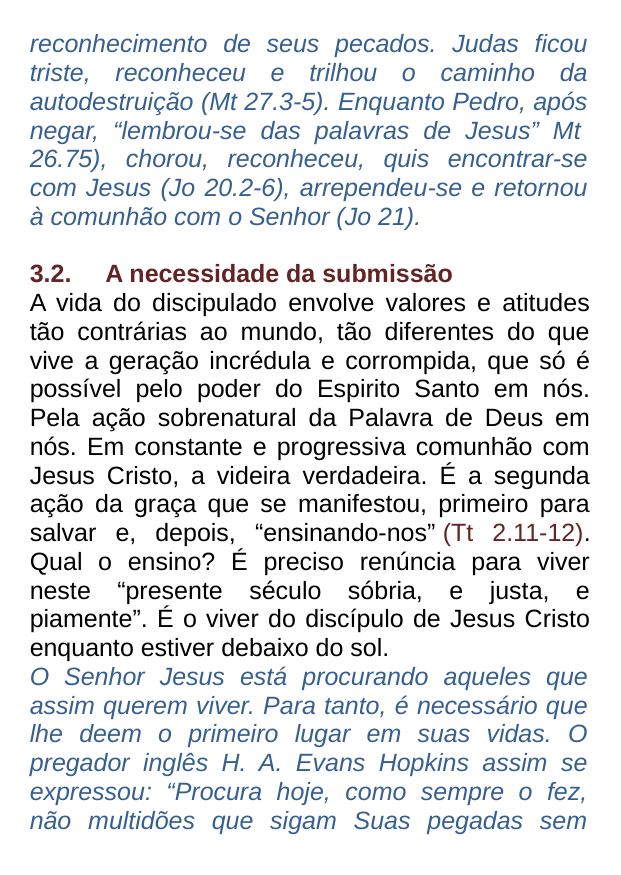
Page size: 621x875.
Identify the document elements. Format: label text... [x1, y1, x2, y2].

text O Senhor Jesus está procurando aqueles que assim querem viver. Para tanto, é necessário que lhe deem o primeiro lugar em suas vidas. O pregador inglês H. A. Evans Hopkins assim se expressou: “Procura hoje, como sempre o fez, não multidões que sigam Suas pegadas sem [29, 662, 591, 834]
text A vida do discipulado envolve valores e atitudes tão contrárias ao mundo, tão diferentes do que vive a geração incrédula e corrompida, que só é possível pelo poder do Espirito Santo em nós. Pela ação sobrenatural da Palavra de Deus em nós. Em constante e progressiva comunhão com Jesus Cristo, a videira verdadeira. É a segunda ação da graça que se manifestou, primeiro para salvar e, depois, “ensinando-nos” (Tt 2.11-12). Qual o ensino? É preciso renúncia para viver neste “presente século sóbria, e justa, e piamente”. É o viver do discípulo de Jesus Cristo enquanto estiver debaixo do sol. [29, 288, 591, 662]
text reconhecimento de seus pecados. Judas ficou triste, reconheceu e trilhou o caminho da autodestruição (Mt 27.3-5). Enquanto Pedro, após negar, “lembrou-se das palavras de Jesus” Mt 26.75), chorou, reconheceu, quis encontrar-se com Jesus (Jo 20.2-6), arrependeu-se e retornou à comunhão com o Senhor (Jo 21). [29, 29, 591, 231]
text 3.2. A necessidade da submissão [29, 259, 591, 288]
